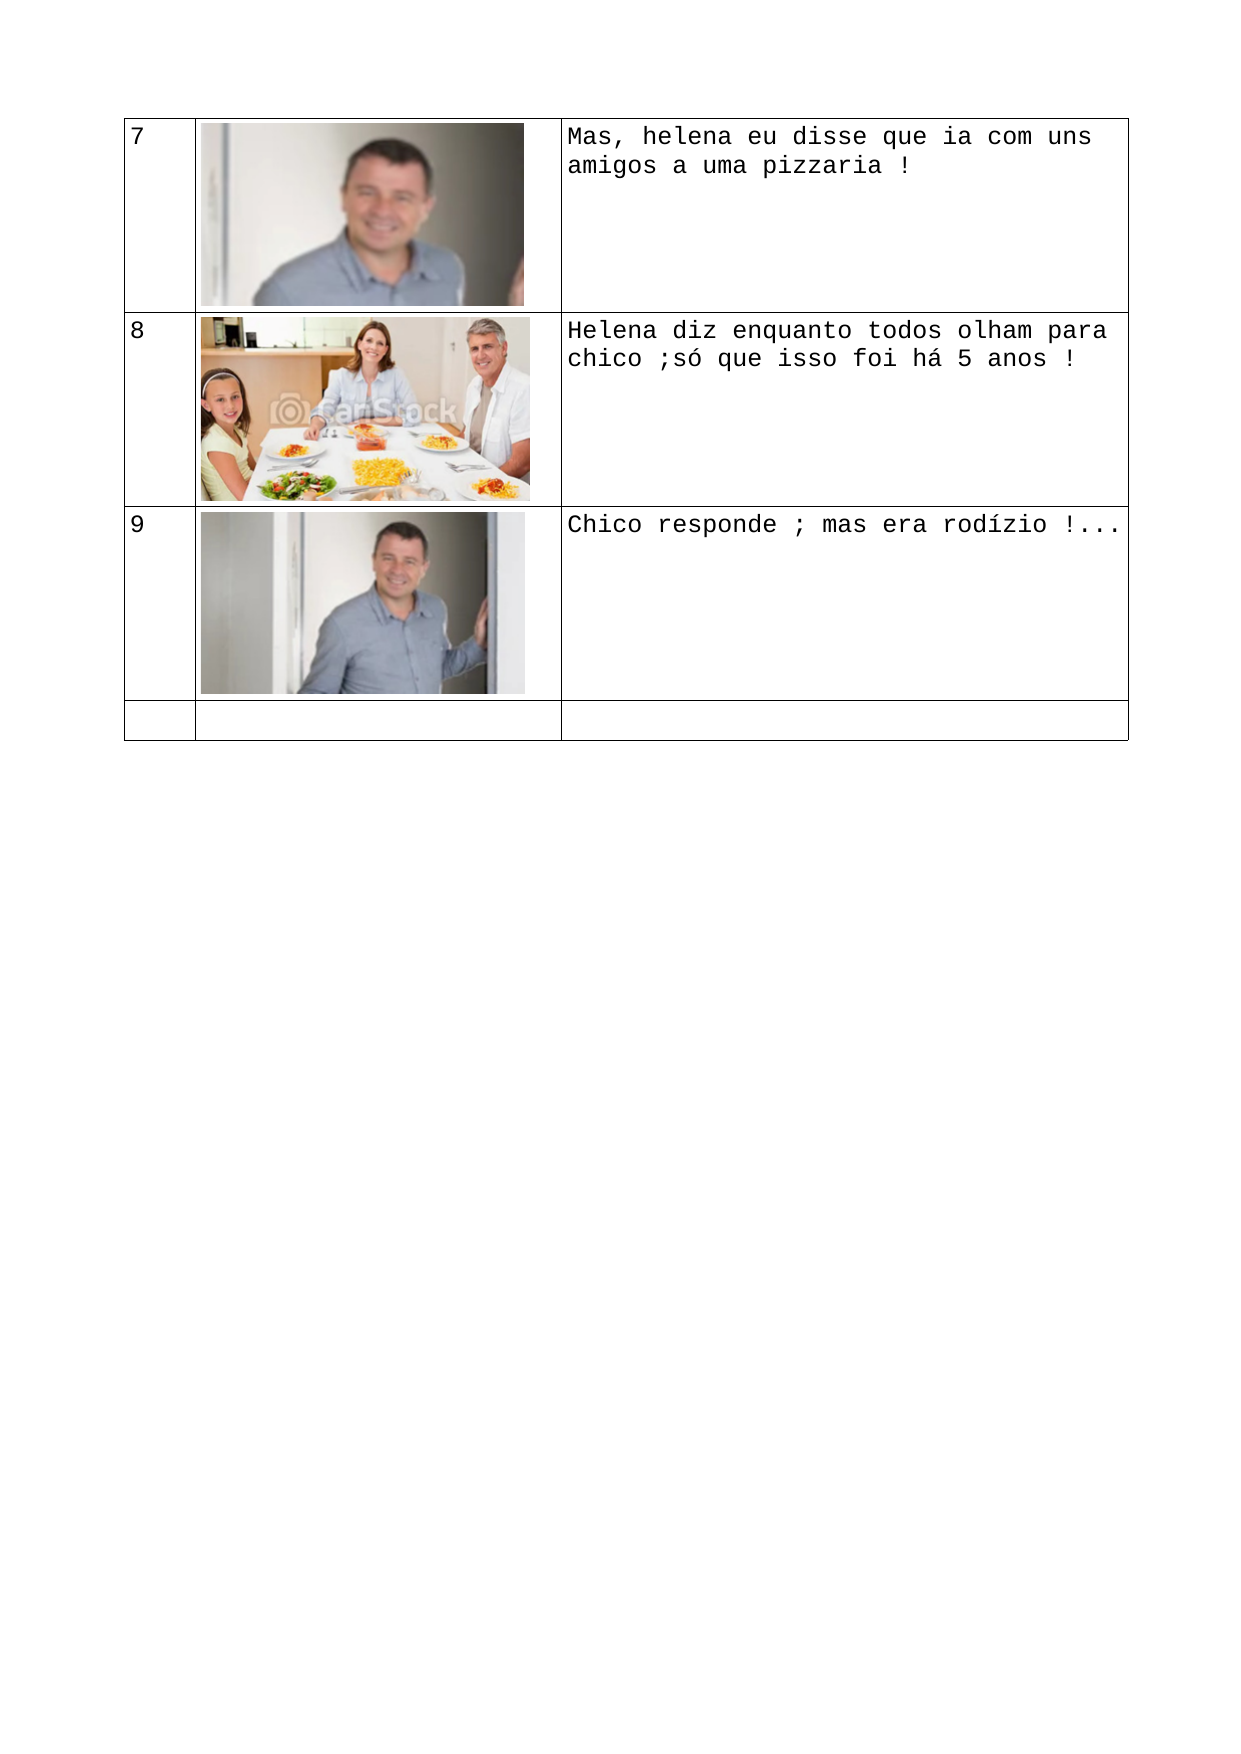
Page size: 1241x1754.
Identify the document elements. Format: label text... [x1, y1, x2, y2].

table_cell [562, 701, 1128, 740]
table_cell 8 [125, 313, 195, 506]
picture [200, 123, 524, 306]
table_cell [125, 701, 195, 740]
table_cell Mas, helena eu disse que ia com uns amigos a uma pizzaria ! [562, 119, 1128, 312]
table_cell [196, 313, 561, 506]
table_cell 9 [125, 507, 195, 700]
table_cell Helena diz enquanto todos olham para chico ;só que isso foi há 5 anos ! [562, 313, 1128, 506]
table_cell [196, 507, 561, 700]
table_cell [196, 701, 561, 740]
table_cell 7 [125, 119, 195, 312]
table_cell Chico responde ; mas era rodízio !... [562, 507, 1128, 700]
picture [200, 317, 530, 501]
picture [200, 512, 525, 694]
table_cell [196, 119, 561, 312]
